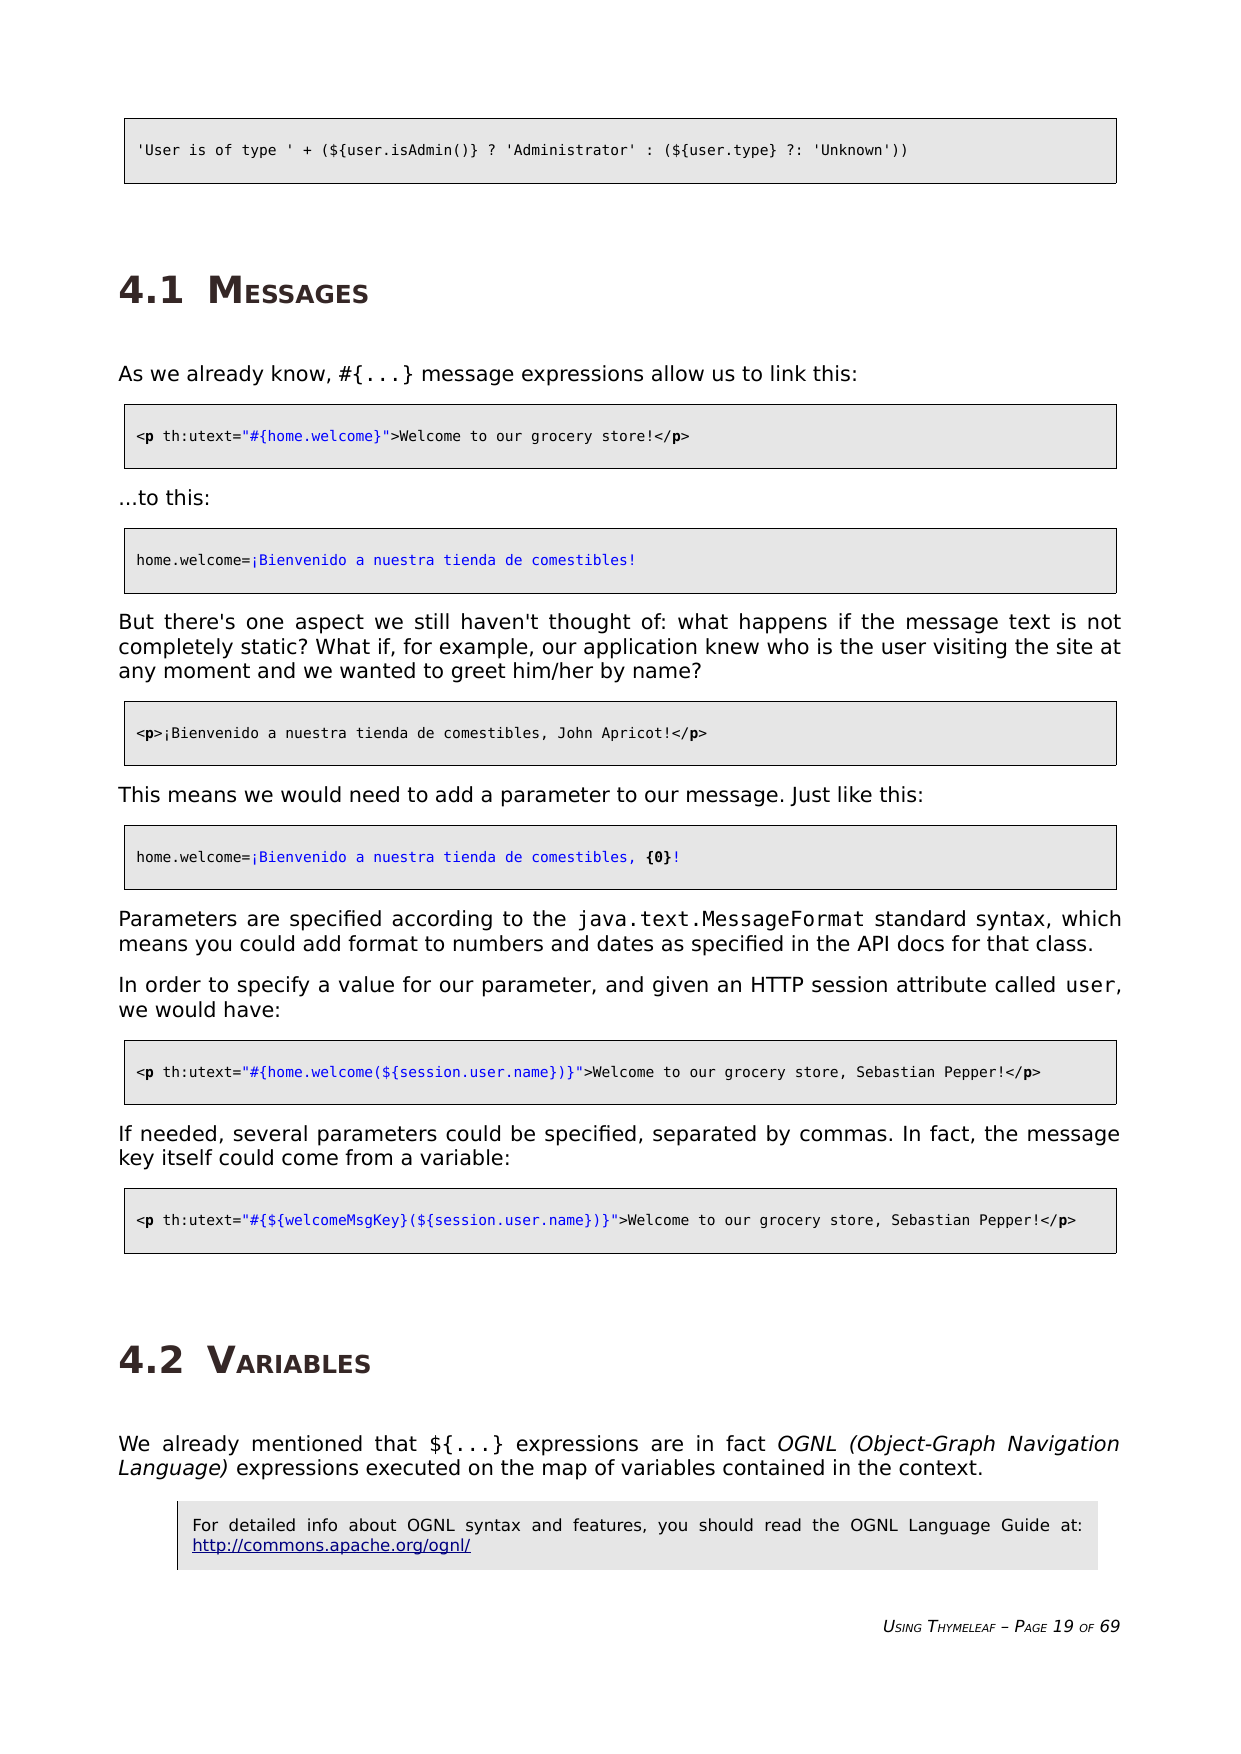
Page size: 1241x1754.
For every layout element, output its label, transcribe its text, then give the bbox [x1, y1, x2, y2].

text For detailed info about OGNL syntax and features, you should read the OGNL Language Guide at: http://commons.apache.org/ognl/ [178, 1501, 1098, 1570]
subtitle Variables [118, 1338, 1122, 1382]
text As we already know, #{...} message expressions allow us to link this: [118, 362, 1122, 386]
text home.welcome=¡Bienvenido a nuestra tienda de comestibles! [125, 529, 1116, 593]
text We already mentioned that ${...} expressions are in fact OGNL (Object-Graph Navigation Language) expressions executed on the map of variables contained in the context. [118, 1432, 1122, 1481]
text home.welcome=¡Bienvenido a nuestra tienda de comestibles, {0}! [125, 826, 1116, 889]
text <p th:utext="#{${welcomeMsgKey}(${session.user.name})}">Welcome to our grocery store, Sebastian Pepper!</p> [125, 1189, 1116, 1253]
text In order to specify a value for our parameter, and given an HTTP session attribute called user, we would have: [118, 973, 1122, 1022]
text Parameters are specified according to the java.text.MessageFormat standard syntax, which means you could add format to numbers and dates as specified in the API docs for that class. [118, 907, 1122, 956]
text ...to this: [118, 486, 1122, 511]
text This means we would need to add a parameter to our message. Just like this: [118, 783, 1122, 807]
text <p>¡Bienvenido a nuestra tienda de comestibles, John Apricot!</p> [125, 702, 1116, 765]
text <p th:utext="#{home.welcome(${session.user.name})}">Welcome to our grocery store, Sebastian Pepper!</p> [125, 1041, 1116, 1104]
text 'User is of type ' + (${user.isAdmin()} ? 'Administrator' : (${user.type} ?: 'Unknown')) [125, 119, 1116, 183]
text But there's one aspect we still haven't thought of: what happens if the message text is not completely static? What if, for example, our application knew who is the user visiting the site at any moment and we wanted to greet him/her by name? [118, 610, 1122, 683]
subtitle Messages [118, 268, 1122, 312]
text <p th:utext="#{home.welcome}">Welcome to our grocery store!</p> [125, 405, 1116, 468]
text If needed, several parameters could be specified, separated by commas. In fact, the message key itself could come from a variable: [118, 1122, 1122, 1171]
